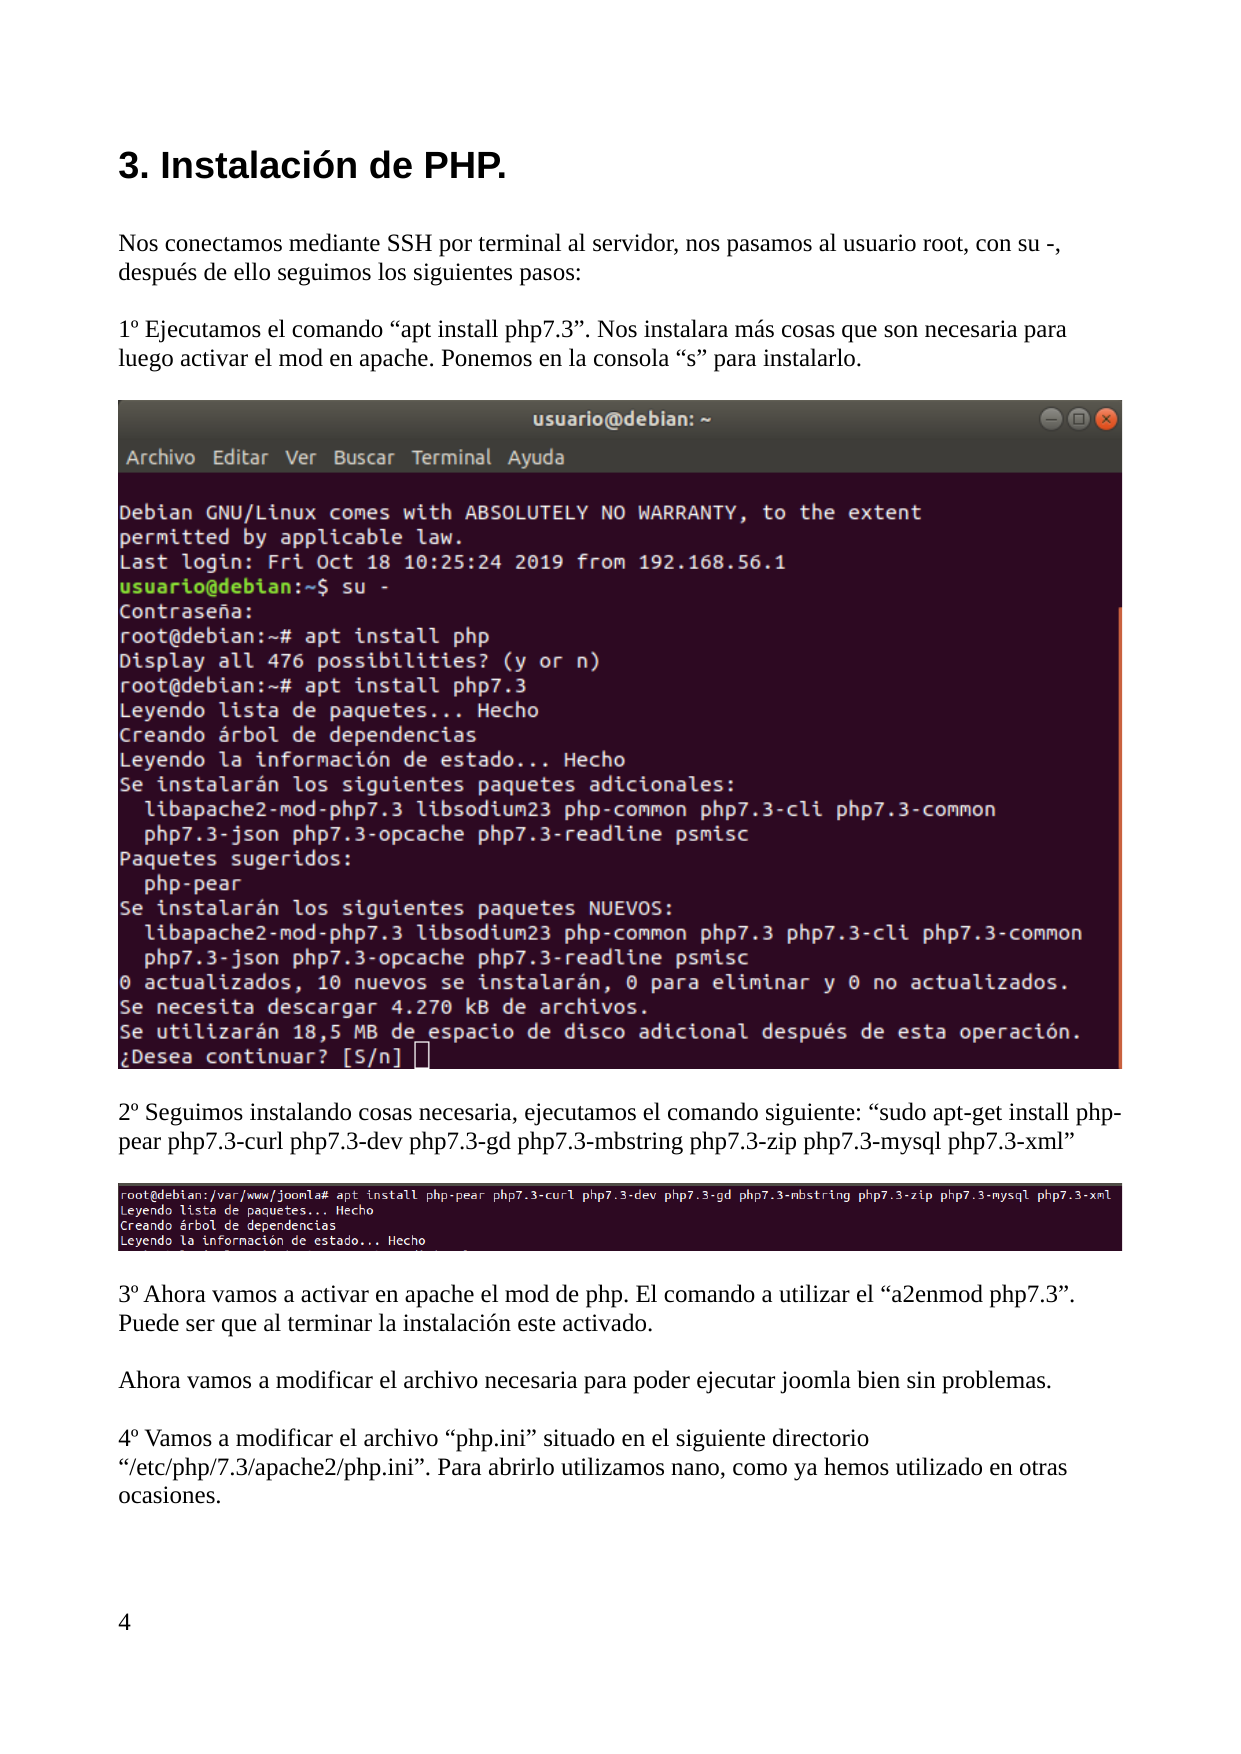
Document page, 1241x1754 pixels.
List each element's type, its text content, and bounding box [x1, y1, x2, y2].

picture [118, 400, 1123, 1069]
subtitle 3. Instalación de PHP. [118, 143, 1122, 187]
picture [118, 1183, 1123, 1251]
text 4º Vamos a modificar el archivo “php.ini” situado en el siguiente directorio “/etc/php/7.3/apache2/php.ini”. Para abrirlo utilizamos nano, como ya hemos utilizado en otras ocasiones. [118, 1423, 1122, 1509]
text 2º Seguimos instalando cosas necesaria, ejecutamos el comando siguiente: “sudo apt-get install php-pear php7.3-curl php7.3-dev php7.3-gd php7.3-mbstring php7.3-zip php7.3-mysql php7.3-xml” [118, 1097, 1122, 1155]
text Ahora vamos a modificar el archivo necesaria para poder ejecutar joomla bien sin problemas. [118, 1365, 1122, 1394]
text 3º Ahora vamos a activar en apache el mod de php. El comando a utilizar el “a2enmod php7.3”. Puede ser que al terminar la instalación este activado. [118, 1279, 1122, 1337]
text Nos conectamos mediante SSH por terminal al servidor, nos pasamos al usuario root, con su -, después de ello seguimos los siguientes pasos: [118, 228, 1122, 286]
text 1º Ejecutamos el comando “apt install php7.3”. Nos instalara más cosas que son necesaria para luego activar el mod en apache. Ponemos en la consola “s” para instalarlo. [118, 314, 1122, 372]
